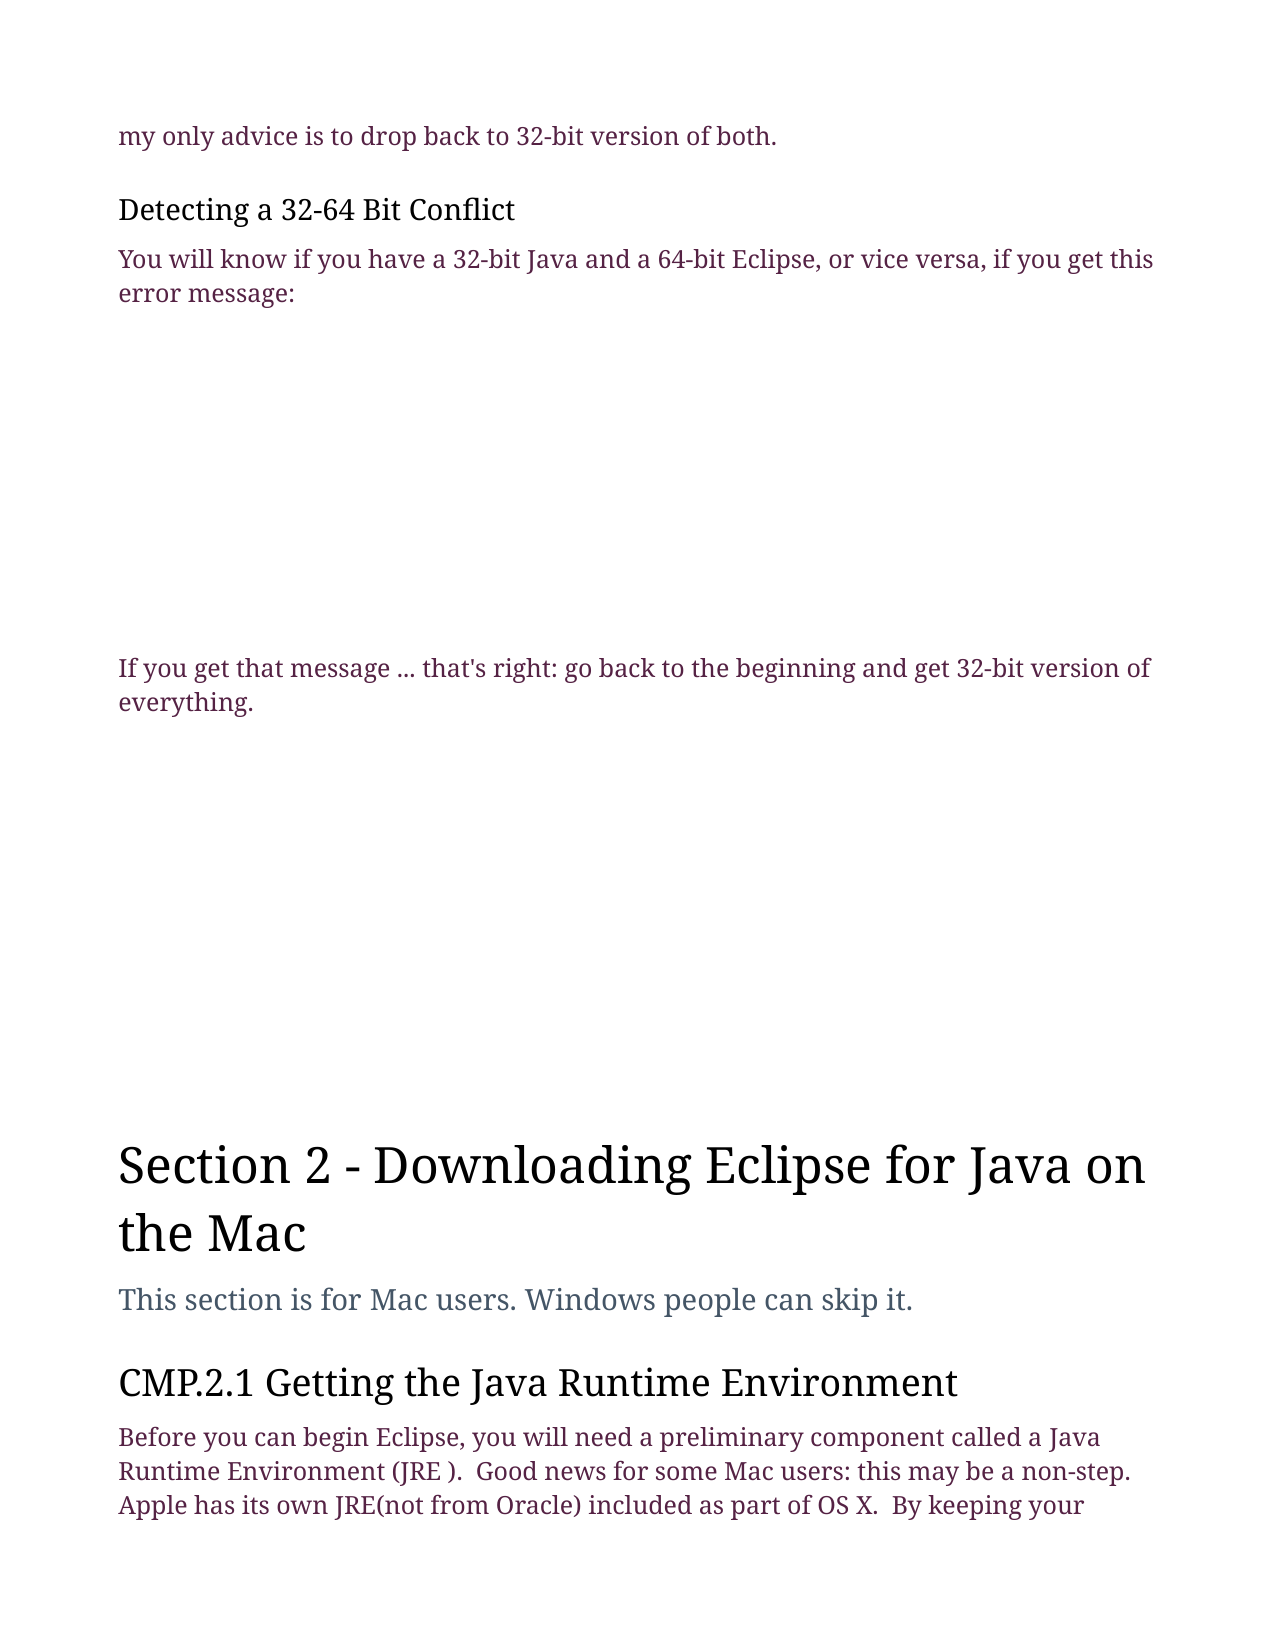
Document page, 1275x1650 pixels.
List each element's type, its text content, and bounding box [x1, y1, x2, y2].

text You will know if you have a 32-bit Java and a 64-bit Eclipse, or vice versa, if you get this error message: [118, 242, 1157, 310]
text This section is for Mac users. Windows people can skip it. [118, 1279, 1157, 1318]
text If you get that message ... that's right: go back to the beginning and get 32-bit version of everything. [118, 651, 1157, 719]
text Before you can begin Eclipse, you will need a preliminary component called a Java Runtime Environment (JRE ). Good news for some Mac users: this may be a non-step. Apple has its own JRE(not from Oracle) included as part of OS X. By keeping your [118, 1419, 1157, 1522]
text my only advice is to drop back to 32-bit version of both. [118, 118, 1157, 152]
subtitle Detecting a 32-64 Bit Conflict [118, 190, 1157, 229]
subtitle CMP.2.1 Getting the Java Runtime Environment [118, 1356, 1157, 1407]
subtitle Section 2 - Downloading Eclipse for Java on the Mac [118, 1130, 1157, 1266]
